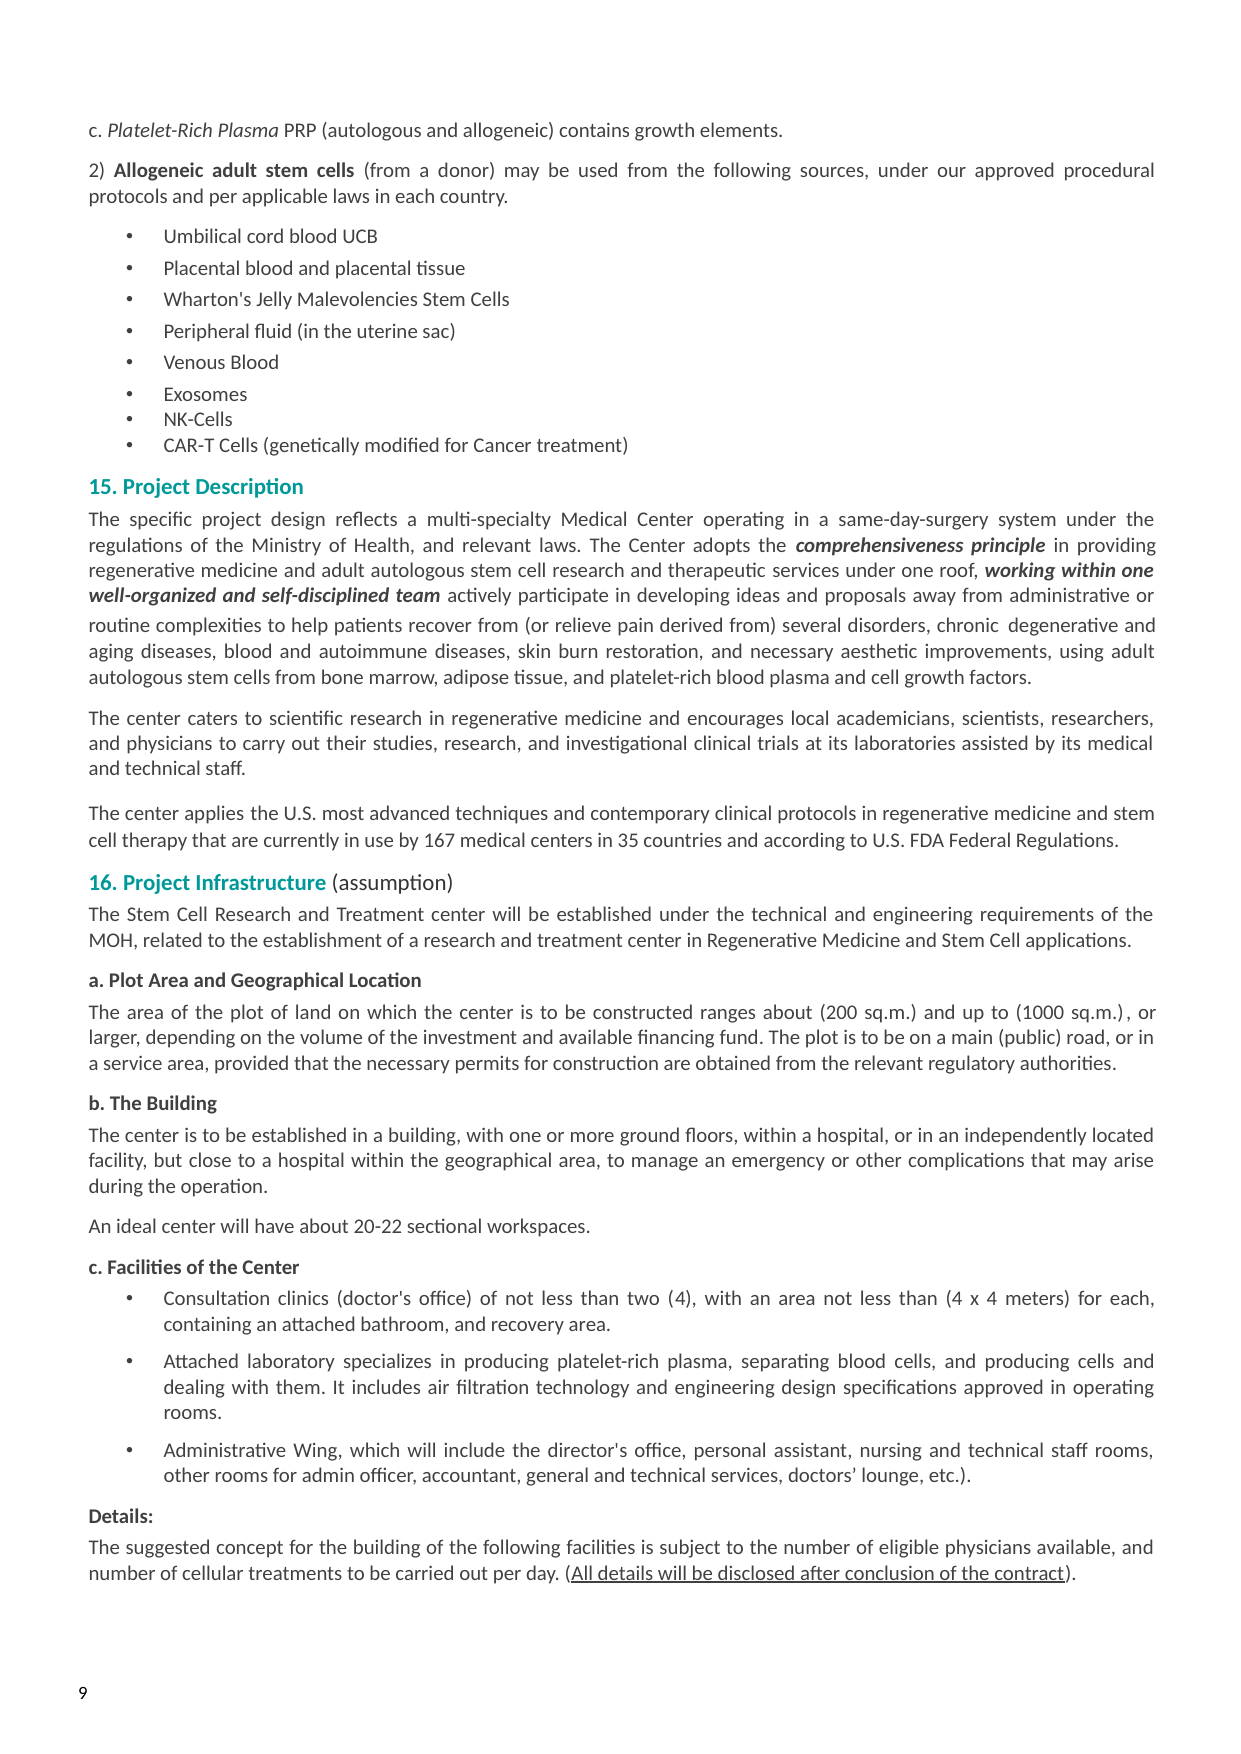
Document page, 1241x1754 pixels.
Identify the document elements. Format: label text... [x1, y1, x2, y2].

table_header American Regenerative Medicine and Stem Cell Therapy Center Comprehensive Preview By: Holland, LLC® Consortium – For Regenerative Medicine Projects for International Partnerships San Diego, CA 92124, U. S. A. “REGENERATIVE MEDICINE AND STEM CELL RESEARCH AND THERAPY CENTER” First, it must be pointed out that this “General Comprehensive Preview” is essentially based in its terms on the requirements of the US FDA, and it is a universal model that reviews the general concept of the Project to establish (Regenerative Medicine and Stem Cell Therapy Centers) currently approved in 167 medical centers in 35 countries worldwide, without relying on specific (administrative or technical) requirements that may be required by any regulatory body interested in the project worldwide, and we have the honor of extensively deliberating and consulting together on the rationale to achieve a common consensus text to realize this Project to meet your needs. 1. The Purpose To establish a highly credible and reliable multi-specialty “Research and Therapeutic Center” in “Regenerative Medicine Research and Applications and Stem Cell Treatment” for the benefit of the investor party, and operating with great responsibility and transparency under its auspices on a one-day-surgery system, under the Good Manufacturing Practice (GMP) form, the directives of the USFDA, and the relevant local authorities to help huge numbers of eligible patients (and noncritical cases) who are constantly being dispatched to receive treatment abroad despite its high cost and the hardship of travel. Giving the patients a new start to enjoy life is what we strive for every day. All our global medical centers use the same internal quality and efficiency regulatory system and receive the same training, scientific and medical qualifications, clinical protocols, medical equipment, technical support, supervision, follow-up, and documentation methods. Teamwork in these centers helps us make the best medical decisions to achieve the best patient outcomes. 2. Our Company “Holland, LLC®” Company (and its consortium 8 companies) was formed and registered in San Diego, CA, USA, under the laws of the State of California, designer and developer of “Regenerative Medicine” projects, with the vision to provide cellular therapy to patients suffering from medical disorders, chronic, degenerative, and genetic diseases worldwide. We are the leaders in designing and developing cutting-edge technologies based on stem cell, and its therapeutic biological properties, supported by leading biologists and biophysicists with a pioneering team in the area of stem cell biology researchers, physicians, and technicians with the experience to deliver the technology to those in need. We do not trade in medical devices, but rather we are a solid educational institution committed to providing science, knowledge, and training to clinicians and public awareness. “Holland, LLC®” Consortium” is keen to establish, develop, and support several state-of-the-art “Stem Cell Research and Therapy Center” specialized multidisciplinary, one-day-surgery facilities in "a Hospital, medical center or a clinic" under the auspices of the investor. Our primary focus is to design and develop novel treatment technologies for human diseases with state-of-the-art, stem cell-based therapies, and participate in setting its ethical rules. Stem Cell-Based Regenerative Medicine provides a new concept for treatments of diseases previously regarded as incurable. The company’s IP, Intellectual Assets, and medical technologies have been developed by our teams working on clinical and applied research and treatment projects at prestigious institutions over the past 18 years to promote and advance science, technology, and Good Practice of Regenerative Medicine applications. 3. Our Team Our Consortium is a coalition of world-class scientists, physicians, researchers, and business individuals. The group integrates state-of-the-art human stem cell technologies with top-level stem cell biotechnology, physics, chemistry, clinical, and therapeutic expertise from academia and industry pioneers in this domain. Our team members have been involved for the last 18 years in the development and writing of stem cell-based scientific studies and clinical protocols for health disorders, chronic, respiratory diseases, burns, spinal cord injuries. Our autologous adult stem cell technologies are well-developed and we have been using them in our worldwide Network (167) Medical Centers to treat many patients for the last 18 years indicates the trust we enjoy among clinicians and patients equally. 4. Project Management The project is managed by the Medical Director doctor appointed by the project owner / investor party. We can also take over the project management task in coordination with the Medical Director, through our international executive team members for the interest of the project owner under agreement between the two contractual parties. 5. Contract Term As a result of the project's reliability, efficiency, and the need for its services, the first contractual term is Five (5) consecutive calendar years, subject to extension by agreement of the two parties or their legal representatives. 6. Our Services (Pre-Opening) Phase I: PROJECT CONSTRUCTION (From Setup to Opening) (#21) We aim to establish an advanced specialized medical center for same-day surgery for treatment with autologous adult stem cells. Our primary responsibilities during the establishment phase and until the center is launched include establishing an integrated and independent specialized medical unit that provides second-generation cell therapy services to qualified patients within the scope of helping in the treatment of more than 23 chronic and incurable diseases. The Price-Quality Ratio of the project design is simply the best as it is non-commercial (we are a not-for-profit organisation); you get a lot of benefits in return. These primary duties can be briefly summarized as follows. Implementation will commence after the signing of the cooperation agreement between the two parties.: Provide US approved advanced cellular therapeutic technologies of the Second Generation regenerative medicine applications: Adipose-derived stem cells, harvesting, and isolation. Bone marrow-derived stem cells Wharton’s Jelly-derived Stem Cells (umbilical cord). Mononuclear layer cord blood components, and characterization. Exosomes as therapeutic cellular products. Autologous PRP burn tissue reconstruction, regenerative and aesthetic medical applications. NK Cells: Innovative immunotherapy therapies using natural killer NK-cells. CAR-T: Chimeric antigen receptor T-cell immunotherapy therapies. Peptides: Therapeutic applications in regenerative medicine. Allogeneic PRP: Platelet-rich plasma from donors. Nanorevive: Nano-regeneration technologies. Characterization, review of GF's & cytokines. Assisting in the application procedures and obtaining the "initial approval" to establish the project from the regulatory body of the Ministry of Health. Assist in complying with MOH requirements through all project establishment stages. Formulate comprehensive assumptions for the project's technical and economic Feasibility Studies. Develop a technical geo-economic assessment study for the recommended center location and the economic viability of the best location. Create floor interior architectural designs for the project (Initial schematic, engineering design development, and final working drawings), and project construction manual. Provide contractors with direct engineering consulting services locally during the construction phases. Offer consultancy for interviews with candidates nominated by the project owner from doctors, technicians, nurses, and local administrators to nominate the most suitable to work in the center. We uniquely provide our exclusive registered clinical surgical protocols for cellular procedures, covering over 23 major chronic hereditary diseases, as well as 15 research protocols and 9 protocols for laboratory cellular procedures. Protocols' validity is to be renewed annually. Provide limited-use licenses for intellectual property rights, Information Assets, exclusive ownership of training programs, exclusive surgical protocols, cell procedure technologies, laboratory medical devices and software, limited recognition for the use of exclusive know-how rights, and medical education curriculum. Supply lab equipment, medical supplies, and consumables, and carry out pilot testing at the project site. Offer comprehensive accredited training for the local team (2 doctors and 1 Lab technician) in regenerative medicine and cell therapy, and granting medical practice certificates and international accreditation in the investor’s country (or abroad). Classroom and hands-on training will be at one of the following locations, provider's option. Cellular therapy center, country of the investor. Training Center, California or Florida, U. S. A. Training Center Brussels, Belgium, Training Center Valencia or Madrid, Spain, Training Center Istanbul, Turkey, Training Center in Cancun, Mexico, Academic Endorsement and Accreditation. Our training certificates are internationally accredited by four prestigious elite universities with prestige and scientific heritage, and distinguished educational and scientific research institutions. Apply risk management program to define risk planning, risk identification, qualitative and quantitative analysis of the risk, risk response, and monitoring the effectiveness of risk management. Provide specialized training for administrative staff in developing skills, managing daily work, and upgrading client service quality (granting certificates). Manage the (first) campaign for stem cell treatment and regenerative medicine public awareness, education, and marketing strategies. Interviewing and medical examination of the number of patients applying for treatment during the establishment period and preparing waiting lists for those qualified to begin treatment from the opening day. When required, provide the project with specialist doctors licensed to work with stem cells to employ them in return for encouraging compensation. Support applications for entry visas to the USA (Mexico and Europe) to enhance the participation of physician candidates in our training programs & medical conferences. To safeguard the rights of our project owners, (its investors, and shareholders), all members at the center are required to sign and adhere to an industry-standard Confidentiality Agreement before their first day of work. All members of the center are required to sign a binding pledge committing to uphold the internal work system during their tenure and for 3 years following their departure. Breaches or misuse will result into heavy monetary fines. Phase II: PROJECT OPERATING SERVICES AND SUPPLY CHAIN PROTECTION (Post-Opening) (#30) To enhance the sustainability of the accredited institutional work and to safeguard the unparalleled service standard, quality, and warranty throughout the contract period, we have designed the below-listed integral package of project operating services, that are considered the most comprehensive and goal-achieving worldwide. The following Project OPERATING Services Package will be automatically launched simultaneously with the opening of the Center to ensure its continuity: Our organization shall appoint a "site ِProject Administrative Manager" for the center to manage its daily activities in cooperation and coordination with the center's medical director. Our organization will cover all costs for the contractual duration. A 24/7 medical and technical advisory services to local physicians to assist in accurate diagnosing and selecting the suitable therapeutic protocol for the targeted patient. This may include office evaluation, physician’s evaluation of X-rays, review of medical records, and telephone consultations. Support from collegial experts around the world. Our global network of over 660 doctors in 167 centers will deliver 24/7 cooperation and instant medical support to the center doctors. Sharing the risks and committing to legal responsibility for the outcomes of applying our surgical protocols in treating patients. Renewal of the annual licenses of the protocols, updating, and adding new ones, at our cost. We maximize revenues, achieve sustainable cash returns on investment, and grow returns while meeting our sales targets. We focus on effective management of invested capital and operating assets and liabilities. We safeguard shareholders' rights and ensure long-term returns. Our policy is to balancing business prospects with financial needs for the Project sustainability and growth investments. Our US medical and technical team will, at our cost, make, four (4) annual visits to the center from the United States for training and to renew procedures. We uniquely provide a free product lifetime manufacturer's WARRANTY for lab devices and equipment lifespan, and a free maintenance service throughout the contract period, including the replacement of factory-defective units with new ones at all times at our cost. We apply risk management and internal governance system support, our international executive team will directly supervise and oversee the center's daily activities 24 hours a day, throughout the year. We locally conduct four (4) medical awareness and educational Marketing Campaign Programs each year, including digital media, live seminars, conferences, workshops, and online meetings for the public, doctors, researchers, and scientists that include patient recruitment and education. Provide, at our cost, marketing and technical data on cellular products, brochures, educational materials, medical literature, posters, pictures, and videos to aid in sales. We grant the Center, at our cost, the right to use our documentation and data center and software to issue MOH monthly digital Work reports, and to document and record medical reports. Ensure a stable supply chain against price fluctuations for the center’s daily needs by providing the necessary medical disposables for the center’s operation. We launch a “Medical Tourism” program to attract new patient tourists, visitors, and those from neighboring countries to the center generating additional income. We provide training for the employees or Sales Associates of the Center to gain a sufficient level of effective sales techniques, and therapy knowledge, features, benefits, use, and its marketable attributes. We will firmly grant the limited right to use our exclusive intangible assets such as trade names and reputation, logos, proprietary technologies, copyrights, websites, and software licenses. We will pro-actively collaborate with health insurance providers and banks to offer preferential payment loan terms for the center's clients, or the treatment cost could be covered by the government. We will grant direct access to our research network database to view reports and studies in the latest regenerative medicine clinical trials. We will follow up on patients' medical condition after therapeutic procedures for Five (5) consecutive years to document treatment safety and efficacy. We will actively contribute to improving local medical competencies through conferences, seminars, specialized training and education courses in regenerative medicine. The center's research activities will be significantly enhanced through twinning opportunities and hosting doctors from partnering institutions for graduate studies in regenerative medicine at elite American universities in the U.S. Provide patient referrals to generate additional income. Offer personal liability insurance for doctors and nurses from companies like Lloyd's International Insurance or others, against a suitable additional cost. Apply and evaluate the center’s key performance indicators (KPI 's) to improve and differentiate it from other competing projects in the region. Assist your research team in conducting and publishing studies, research results, and clinical trials in regenerative medicine in trusted international medical circulars. Help with visa applications to the U.S. (Mexico and Europe) to facilitate the participation of qualified doctors in our medical courses, conferences, scientific seminars, and periodic workshops for the contract period. Support the creation of a strong and sustainable project competitiveness programs in the regional market. Assist in planning and implementing significant project expansions, both horizontal and vertical, starting from the second year, that are to be funded by project net profits generated in year one. The Center offers free Community initiatives that provide essential treatment annually to help patients in need, including those facing financial hardships, individuals with disabilities, and clinical research volunteers, all at no cost. We are committed to providing the following unique features and benefits in our international partnerships to support investments and ensure project success in order to have a strong competitive edge. Highly Reliable Business Partnership. High-quality, certified products and independent solutions. Up to 40% price discounts advantage compared to other current market options. Save costs with full project ownership. Minimize time loss and use fewer resources. High-quality, cost-effective components. On-time delivery of machines and consumables Continuous training & education live & on-line. To ensure Project Sustainability, we stand out from others by providing (51) unique services. 7. Cost of Comprehensive Post-Opening Operating Services The compensation value for all actual costs of the comprehensive technical and consulting Operating Services (paragraph 1 - Phase II) above will be covered by the project's revenues. This is a collaborative approach to invest in supporting project infrastructure, design, planning, development, data upgrading, and management, to create unique and sustainable positive financial results, revenue outcomes and value; providing knowledge and ability throughout the largest package of effective services to maximize owners' (and shareholders') returns, establishing a competitive sustainable, resilient, and thriving project ideal business model. 8. Intellectual Property (IP) and Intellectual Assets (IA) Our Corporation is cautious not to disclose our intellectual assets in the area of cell culture procedures, research and technologies of cell types, and combinations of cell types used. We view our intellectual assets (trade secrets) as equally important as our IP. Our strategy includes the procurement of domestic and US and foreign patents in key markets for novel technologies relating to our core technology as well as such collateral technologies that are intended for product development and commercialization. While we disclose compositions and processes in our patents, not all processes are disclosed and remain as intellectual assets (trade secrets) within the corporation. This exclusive property also includes the intangible assets represented by the intangible moral rights associated with the use and attribution of our trade names, logos, goodwill, patents, copyrights, and our websites and social media platforms as well as acquisition rights of software licenses we use. 9. Project Business Model Strategy We provide intensive, hands-on stem cell training to qualified physicians and high-level medical professionals worldwide. Our curriculum includes everything from regenerative medicine fundamentals to the latest peer-reviewed medical protocols to equip physicians with deep knowledge and the latest in regenerative medicine techniques. Through our stem cell training programs, we enable physicians to provide life-changing medical solutions for patients. We share the latest therapeutic methods, medical know-how, and technological facilities with medical professionals through our courses, seminars, conferences, and workshops on regenerative medicine science, stem cell therapy, and cellular treatment procedures. We establish an accredited licensed treatment center multispecialty, equipped with an (in-house) laboratory specialized in doing cellular therapy lab procedures and licensing the med and technical team. We intentionally avoid and correct inaccurate misconceptions regarding stem cell-based treatment applications whenever necessary. Our promotional rhetoric is evidence-based and does not go beyond credible safety and efficacy data and relevant regulatory approvals. 10. Our Stem Cell Treatment Technologies Our medical and scientific research team has well-developed autologous adult stem cell technologies which are currently applied in our (167) medical centers globally to treat many diseases. In consent with the MOH regulations, the training covers the following three advanced innovative clinical technologies in regenerative medicine and investigational stem cell research and treatment: Autologous adult adipose-derived SC Treatment Autologous Bone-Marrow-derived SC Treatment Autologous adult Platelet-Rich-Plasma isolation and processing 11. Our Clinical Protocols Our team has developed advanced and efficient clinical peer-reviewed protocols for the treatment of several types of chronic diseases using immunotherapy as a leading advancement in medical science, with rigorously evaluating the quality, safety, and effectiveness of each new cellular intervention. They are extensively validated to ensure specificity, enabling faster progress in target validation, pathway discovery, disease research, consistent, reliable results, and more. These clear, comprehensive, and up-to-date protocols from our experts and collaborators will help doing clinical procedures with consistent, accurate results. We do not claim, intentionally or implied, that any applications (or potential applications) or therapies using autologous adult stem cells can work for any disease condition listed below or not listed, rather we endorse our solid scientific protocols backed by evidence-based positive results, and this is what we announce to the patients and urge them to do their research (consulting with family members and their doctors) based on the options we give them so that they can make their best voluntary informed decision. All of our approved cellular treatment protocols, in addition to our clinical 23 protocols in (procedures for aspiration of adipose tissue) in the clinic, and cell processing 5 protocols (harvesting of SVF cells from adipose tissue) in the laboratory, are to be disclosed after concluding the contract. Our unique stem cell transplant (23) clinical protocols are our registered scientific product of Intellectual Asset IA proprietary accredited for medical procedures and stem cell treatment technologies. These protocols provide a novel platform from advanced therapies to clinical preliminary diagnostics to bring successful solutions to patients and are considered a ground breakthrough to develop more future protocols shifting the traditional clinical therapeutic paradigm. a. Health Services and Clinical Therapeutic Protocol Applications The medical center health services apply our clinical protocols for therapeutic procedures to help in treating the following disorders: Autism Spectrum Disorders, Parkinson's, Diabetes T1, T2; Critical Limb Ischemia; Diabetic foot, Duchenne Muscular Dystrophy DMD, Alopecia, Congestive Heart Failure, Status Post Stroke, Multiple Sclerosis MS, Rheumatoid Arthritis, Osteoarthritis, Orthopedic conditions (intra-articular injections), Multiple Spinal Cord Injuries, Spinal Muscular Atrophy, Chronic Obstructive Pulmonary Disease COPD, Pulmonary Fibrosis, Angiotrophic Lateral Sclerosis ALS, Macular Degeneration, Renal Failure, Systemic Lupus Erythematosus, Erectile Dysfunction ED, Incontinence, Facial Cell Assisted Fat Transfer (Aesthetic), General Anti-Aging, Neurological (several), Autoimmune (several). In addition to reconstructive, cosmetic and reformation treatment applications for face, body and extremities, skin burns, scars, and hair transplantation. These protocols are done in the physician’s office (in minor surgery outpatient room under conscious local anesthesia), using autologous adult stem cells at the point-of-care, within the same procedure on the same day, with minimal manipulation and minimum risk, without violation of current FDA instructions or the applicable MOH regulations. In addition to our laboratory protocols for processing the biological product and isolating stem cells. Our 10 research, 5 clinical procedures, and 23 therapeutic protocols have been refined at the University of California, San Diego UCSD School of Medicine where many of our staff currently work or have worked in the past. We work around the clock and tirelessly, as we make more progress we shall add more stem cell treatment options for more diseases to maintain our pioneering status of the most advanced and comprehensive stem cell therapy program using cutting-edge technology of cellular treatment. 12. Cellular Treatment and Cellular Products We have pioneered an advanced and comprehensive stem cell therapy program and offer treatment at large using cutting-edge technologies of stem cell therapy. The intended therapeutic use of stem cells is homologous and within the cells' native physiological context. for example, the transplantation of hematopoietic stem cells to regenerate the blood, or the use of adipose-derived stem cells to support osteoarthritis. In cellular treatments, autologous adult stem cells (from adipose tissue or bone marrow aspirate) are used, in line with the Federal Instructions of the US FDA and the Regulations of the Ministry of Health. 13. Stem Cell Treatment Standard Operating Procedure SOP Autologous adult stem cell procedures are delivered in a hospital, or a medical center. After informing the patient of the medical data about his condition, and signing the Informed Consent Form ICF (by the patient, or one of his parents or his legal guardian), stem cells are removed under local anesthesia from a patient’s bone marrow, or adipose tissue, then stem cells will be processed using U.S. FDA processes and in line with MOH regulations, in the stem cell lab for cell deproteinization, homogenization, centrifugation, purification, desalting elution, neutralization, incubation, stabilization, characterizing, quality check, and quantification as per the intended cellular therapeutic application, then transplanted to the patient using various methods depending on the type and severity of the disease and the patient condition, such as intravenous administering, via a catheter using angiography, or direct injection into the target area by way of surgery, or retrobulbar injection for the best therapeutic benefit. As per the nature of the illness, Bone Marrow derived Hematopoietic Stem Cells and Autologous Adult Mesenchymal Stem Cells are harvested from Bone-Marrow-derived Stem Cells (or autologous adult stem cells derived from adipose tissue). It is extracted from the marrow aspirate of the iliac crest (the medullary space) at the top of the hip bone, by a thick (Trocar, or Trochar, puncture needle) that reaches the iliac crest, and bone marrow aspirate is sucked out of it under local anesthesia (conscious) in complete safety. Stromal Vascular Fraction (SVF) is harvested from adipose tissue (from the lower abdomen or the inner side of the thigh) by a minimally invasive procedure, completely safely under local anesthesia in a completely sterile, closed, and controlled procedure. Isolation of the SVF cells from fat tissue is a rather simple process. The complete process, including pre-conscious local anesthesia procedure, isolation, and the injection of Stromal Vascular Fraction SVF cells only takes about four (4) hours and is performed in a clinic. The procedure is usually well tolerated and has been clinically confirmed as safe and effective within scientifically and ethically accepted high ranges. a. Outpatient Preparation Doctors spend 20-30 minutes with patients doing a brief history and physical examination and answering questions. The goal is to confirm the treatment plan and do a simple check of the heart and lungs. Patients are then taken to the treatment room where the surgical assistant (Registered Nurse RN, Certified Surgical Technologist CST, or Physician Assistant) and the treating physician greet them, confirm allergies, treatment plan, site for harvesting, and eventual deployment. Once this is confirmed, the patient is prepared for mini liposuction. Patients will be handed pre-operative written instructions and medication instructions. It will be explained that although this is a minor procedure involving a small puncture, it could be expected to be “mild sore” for a couple of days. b. The Clinical Procedure After injecting the local anesthetic, fat tissue is obtained via liposuction. Next, the patient is taken to a comfortable room to rest. The data report is saved and placed on the patient’s chart. The physician fills out an operative report after the procedure and cell counting. c. Deployment Protocols The biological product is treated in the laboratory with minimal degrees of external manipulation and processing to separate the cells of the Stromal Vascular Fraction SVF from the adipose tissue collected from the patient, purify them, rinse and filter them, determine cell viability, safety, and number to prepare them for deployment in the disease site in the patient’s body. The laboratory closed procedure takes about three hours. When the Stromal Vascular Fraction material is ready, deployment is performed by the licensed specialized physician according to prescribed research protocols by the treatment team depending on the condition being treated. In some complex illness cases (such as spinal cord injuries, heart, lung, urinary tract, or other ailments), the licensed specialist physicians in the center may, following a signed written agreement, pursue the assistance of a consultant, or specialist physician in such complex cases, to administer the stem cell injection procedure at the designated site in the patient’s body. This is following the medical specialty and expertise of the external physician colleague (an outsourcing contractor) assisted by the medical and nursing backing team at the center. d. Patient Discharge The patient is then given discharge instructions, with a package of recommendations, instructions, and contact information, and sent home. Post-procedure follow-up. Subjective and objective outcomes are followed up at baseline, quarterly for 60 months, and then annually to document each case. In more detail, the center follows up on potential adverse events with the patient when they occur and records them according to the following varying periods: at the time of the procedure, one day after the therapeutic procedure, after one week, after one month, every three months up to 60 months (5 years), then every year. It is unlikely to expect any negative effects after one year, although the center will continue to monitor and document the condition of its patients throughout their lives (as long as possible). 14. Types of Stem Cells We Use Autologous Adult Stem Cells are collected from Bone marrow or Adipose-derived stem cells in an autologous transplant, the patient donates stem cells to himself/ herself. This procedure is carried out under the US FDA instructions, and the relevant local regulations. Adult (somatic) stem cells, which include mesenchymal stem cells (MSCs) are further divided into non-culture forms, also known as Stromal Vascular Fraction (SVF). Currently, two common types of MSCs are easy to use, in the bone marrow (bone marrow), and in adipose tissue - which is a more abundant and widely available source of cells in the body, compared to bone marrow. Adipose tissue can be harvested in large quantities from several areas of the body, with minimal risk of morbidity. On average, Bone marrow produces 500,000 stem cells per one cubic centimeter, and the availability of these bone marrow-derived stem cells declines after age 55 in all patients, while an average between 30 million and 99 million of stem cells can be isolated per cubic centimeter from human adipose (fat) tissue. Adipose-derived stromal cells (ADSCs) meet the following three minimal criteria: (i) plastic adherence; (ii) expression of CD34+/CD45−/CD31−/CD13+/CD73+/CD90+ markers; and (iii) tri-lineage differentiation potential. Briefly: 1). Autologous Adult Stem Cells (donor and recipient are the same person): a. Adult stem cells of the vascular tissue complex (SVF) from mesenchymal cells derived from adipose tissue- Adipose-derived Mesenchymal Stromal Vascular Fraction (SVF) Stem Cells. b. Adult mesenchymal stem cells and bone marrow-derived adult hematopoietic stem cells (BMSCs)- Bone marrow-derived Mesenchymal and Hematopoietic Stem Cells HSC's. c. Platelet-Rich Plasma PRP (autologous and allogeneic) contains growth elements. 2) Allogeneic adult stem cells (from a donor) may be used from the following sources, under our approved procedural protocols and per applicable laws in each country. Umbilical cord blood UCB Placental blood and placental tissue Wharton's Jelly Malevolencies Stem Cells Peripheral fluid (in the uterine sac) Venous Blood Exosomes NK-Cells CAR-T Cells (genetically modified for Cancer treatment) 15. Project Description The specific project design reflects a multi-specialty Medical Center operating in a same-day-surgery system under the regulations of the Ministry of Health, and relevant laws. The Center adopts the comprehensiveness principle in providing regenerative medicine and adult autologous stem cell research and therapeutic services under one roof, working within one well-organized and self-disciplined team actively participate in developing ideas and proposals away from administrative or routine complexities to help patients recover from (or relieve pain derived from) several disorders, chronic degenerative and aging diseases, blood and autoimmune diseases, skin burn restoration, and necessary aesthetic improvements, using adult autologous stem cells from bone marrow, adipose tissue, and platelet-rich blood plasma and cell growth factors. The center caters to scientific research in regenerative medicine and encourages local academicians, scientists, researchers, and physicians to carry out their studies, research, and investigational clinical trials at its laboratories assisted by its medical and technical staff. The center applies the U.S. most advanced techniques and contemporary clinical protocols in regenerative medicine and stem cell therapy that are currently in use by 167 medical centers in 35 countries and according to U.S. FDA Federal Regulations. 16. Project Infrastructure (assumption) The Stem Cell Research and Treatment center will be established under the technical and engineering requirements of the MOH, related to the establishment of a research and treatment center in Regenerative Medicine and Stem Cell applications. a. Plot Area and Geographical Location The area of the plot of land on which the center is to be constructed ranges about (200 sq.m.) and up to (1000 sq.m.), or larger, depending on the volume of the investment and available financing fund. The plot is to be on a main (public) road, or in a service area, provided that the necessary permits for construction are obtained from the relevant regulatory authorities. b. The Building The center is to be established in a building, with one or more ground floors, within a hospital, or in an independently located facility, but close to a hospital within the geographical area, to manage an emergency or other complications that may arise during the operation. An ideal center will have about 20-22 sectional workspaces. c. Facilities of the Center Consultation clinics (doctor's office) of not less than two (4), with an area not less than (4 x 4 meters) for each, containing an attached bathroom, and recovery area. Attached laboratory specializes in producing platelet-rich plasma, separating blood cells, and producing cells and dealing with them. It includes air filtration technology and engineering design specifications approved in operating rooms. Administrative Wing, which will include the director's office, personal assistant, nursing and technical staff rooms, other rooms for admin officer, accountant, general and technical services, doctors’ lounge, etc.). Details: The suggested concept for the building of the following facilities is subject to the number of eligible physicians available, and number of cellular treatments to be carried out per day. (All details will be disclosed after conclusion of the contract). We can think together to build the best practical vision for the center to satisfy the Societal needs of the patient at the highest possible level of quality, well-being, and luxury. There is a crucial positive impact to reducing the construction cost and time when building the center in a working hospital (investment capital will be far much less). Due to the availability of the most requirements for the project’s infrastructure in the hospital location. Our technical team (doctors, engineers, and technicians) will attend and supervise the construction phases until the opening and inauguration of the center. 17. Preparation and Completion Time The period of establishment, preparation, and operation of the center depends largely on flexibility in obtaining regulatory approvals from the relevant government agencies, as well as the planned size of the center and the type and number of cellular treatment services provided. It can be noted with confidence, from our experiences gained from the establishment of the current medical centers, that the time required to establish the center from the date of receiving the contractual payment from the beneficiary (and handing over the qualified vacant location designated for the project, with all regulatory permits, cooling, electricity and fire-fighting systems in place), until the opening day is about (4) four months. The opening ceremony will take place in the next (the fifth) month. 18. Project Construction Phases SERVICE 1 - PROJECT PREPARATION Preparation and establishment “Cell Therapy Center” This service includes, but is not limited to, the following: Contribution to satisfy local regulatory requirements, Project technical and economic feasibility studies, Market research, Patient safety and public awareness programs, Project concept general design, Project interior design, License rights to use our U.S. registered therapeutic protocols and cellular technologies transfer, Supply, installation, and commissioning of Lab and doctor equipment, International tailored training and accreditation certification for all operating staff, Site construction direct supervision and follow-up, Project preliminary and final inspection work, Others. SERVICE 2 – LABORATORY PROJECT PREPARATION. Preparation and establishment of an annexed laboratory for Regenerative Medicine and Cellular Therapy Applications. This service includes, but is not limited to, the following: Submitting a feasibility study for the annexed Specialized Laboratory requirements (not a standalone general service laboratory type), training technicians, and issuing an approved international practice certificate for them. We design the complete annexed laboratory: Workstations, laboratory medical furniture, and analytical systems as well as carry out the supply chain and supply chain for the complete annexed laboratory facilities respectively. When building a new laboratory space, our design team typically includes an architect, contractor, installer, electrician, mechanic, plumber, manager, and involvement of the laboratory manager. Note: The Beneficiary Party (Owners and Management of the Medical Center) shall assist to provide appropriate personal safety and accommodation requirements (housing and accommodation) in its country for the first party team during the construction period. The dynamic nature of biomedical research and the cost of laboratory construction have led to the predominant use of a modular (typical) design that allows the in-house laboratory to be reconfigured and expanded as needed while keeping construction costs to a minimum. Pre-project work: Initial general assessment and requirements assessment for set-up, installation, and commissioning of a comprehensive high-handling in-house laboratory specializing in regenerative medicine applications, cell therapy, and tissue handling, preparation of initial report, cost, and delivery time. SERVICE 3 – TRAINING AND CERTIFICATION Training program and accredited Certification license to practice research and therapeutics in regenerative medicine and stem cell applications. For details, please refer to Clause (Training Programs) of this document. SERVICE 4 - MEDICAL EQUIPMENT, TOOLS, SUPPLIES AND CONSUMABLES. Our products are Peer-reviewed and compliant with the US FDA Good Manufacturing Practice (GMP) system that ensures all items are produced and controlled according to approved Quality Standards. Appendix (A) to this document - Supply of medical equipment, tools, and supplies for the Project. Note: The beneficiary party (Cell Therapy Center) is obligated to purchase and supply medical services and materials (devices, tools, medical supplies), and consumables (kits at preferential prices), necessary to carry out the work of the center, exclusively from Holland Limited for the duration of the legal working period of the establishment. SERVICE 5 – TECHNOLOGY TRANSFER (IP) AND (IA) INTANGIBLE RIGHTS Clause (12) - Intellectual Property and Intellectual Assets. The following order outlines the various phases of project establishment and development. Phase 1: Project Construction and Validation Applying for a Preliminary Regulatory Permit to start the work. General planning of project structure and infrastructure. Preparing feasibility studies & estimated cost schedule. Project management and supervision during execution phases. Site selection and remodeling. Facility Design. Facility general setup. Phase 2: Laboratory Set-Up, Installation, and Pilot Test General lab setup. Interview candidates and team building. Equipment and Supplies Ordering and Manufacturing. Environmental check Equipment and installation. Quality control Equipment and installation. Cell processing Equipment and installation. Phase 3: Technology Transfer and Development Autologous adult adipose-derived stem cells treatment protocols and clinical applications. Autologous adult bone marrow-derived stem cells treatment protocols and clinical applications. PRP Isolation and transfer protocols and clinical applications. Environmental Contamination Test. Site Inspection and adding improvements. Final Testing and Optimization. Final Certification of Safety Operation. Phase 4: Training and Certification Doing training as per the prescribed curriculum. Review facility management. Autologous Adult Stem Cells Isolation/ Deployment. Standard Operating Procedures for Quality Control. Coordinating with the regulatory authority in the relevant Ministry to approve the project after meeting the requirements of the second on-site inspection. Center launching ceremony. 19. Project Operating Structure a. Manpower The first year, the project shall consist of the following medical, technical, administrative, and service staff. The suggested number of employees depends on the size of the center, the allocated funds, and the number and types of cellular treatments offered to patients. b. Laboratory Staff (in-house Lab to the Center) A well-trained and well-organized laboratory staff is the key to any successful operation, and it needs to be aware of the repercussions that its actions may have on the biological safety of the products that it manufactures. The person in charge of handling the biological products must be fully acquainted with the theoretical and practical foundations of working with biological materials under a controlled closed sterility environment for cells to be used in clinical procedures within high manufacturing standards. The staff should be well-versed in current regulations on health quality, hygiene, biosafety, and the disposal of waste, as well as practical experience in microbiology. 20. Training Programs Our comprehensive, academically accredited training programs provide physicians (and their assisting teams) interested in learning the applications of cellular therapies, the training methodology and its contemporary methods in scientific research, clinical procedures, the use of tools, protocols, and medical standards, highlighting patient rights and professional ethics to serve the patient. This licensing certification training program offers a cohesive curriculum designed to provide precise instruction in the basic concepts of cellular behavior, laboratory processes, and their practical application at the clinic or physician level. The program provides physicians with detailed instructions and hands-on practice for collecting all tissue samples, using laboratory equipment, processing, isolation protocols, and dosification when utilizing cellular products, and deploying treatment to the patient. Having this information at hand is vital to succeed in managing effective cellular products, allowing concerned persons to know every step of the cellular process and control its quality. a. Training Location At either one of the following locations (and others), subject to training team availability at place and time. Central Training Facility, California or Florida, U. S. A. Training Center Brussels, Belgium Training Center Valencia or Madrid, Spain Training Center Istanbul, Turkey Country of the investor/ owner b. Training and Certification The cellular therapy training and certification program covers harvesting, processing, and clinical application protocols of Adipose-Derived Stem Cells and Bone Marrow-Derived Stem Cells, as well as PRP isolation and applications, besides other important subjects. Our instructors and lecturers make up a team of (28) professionals of highly qualified scientists, researchers, surgeons, technicians, and nurses with multiple specialties in medicine, biotechnology, and biomolecular sciences. The team members have been academically educated at the most prestigious medical schools in the United States (and abroad) and have been working on clinical trials and clinical applications in "Regenerative Medicine and Stem Cell Therapy" for the past 18 years. c. International Certification Joint Accreditation and Endorsement Our training certification is internationally accredited and endorsed, among other educational institutions, by 4 prestigious universities and their elite scientific education and Research Institutions: d. Custom-Made Comprehensive Training Course (We reserve the right to make modifications). “The Curriculum of this comprehensive training has been specifically designed to meet the requirements of research and therapeutic knowledge in Regenerative Medicine, Stem Cell Research, and its Clinical Applications.” The training curriculum is part of medical research closely related to tissue engineering, biomedicine, molecular medicine, stem cells, organ and tissue transplantation, and immunotherapy to acquire the necessary theoretical and practical knowledge in this field. It includes the basics of regenerative medicine, technology and techniques for studying genetics and molecular medicine, and the development of various skills and techniques in molecular, cellular and clinical applications to achieve regenerative therapy. The total number of training hours (120 academic hours in 37 modules) of study, as follows (for clinicians and technicians): The Training Course curriculum includes over (35) modules, a full-time classroom, and hands-on for (40) academic hours for a whole calendar week. Another two (2) modules of Online training at a rate of (2x40=80) academic hours, for (8) weeks on 2 academic hours per day. e. Training Sessions Curriculum (We reserve the right to make modifications). Stem Cell Biology and Stromal Vascular Fraction SVF; Regenerative Medicine Applications and Stem Cell Treatment Technologies; Stem Cell Treatment Regulatory Permits and Restrictions - Unified Standard Measures; Clinical Trial and Research Database handbook; Exclusive Proprietary Registered Stem Cell Treatment "Protocols”; Hands-On Training: Operative Pre-Post Instructions; Practical experience in SVF, bone marrow, and fat tissue collection; Puncture, extraction, and filtering techniques; Harvesting and Freezing stem cells (perform counts and flow), cellular counting methodology, formulae, and equations; Laboratory Training: Laboratory Protocols, cellular treatment laboratory equipment, calibration, usage, and maintenance; Quality Control: Flow Cytometry, endotoxin, sterility, mycoplasma, gowning to enter clean room, clean room Maintenance, and Environmental monitoring; Work Integrity - Patients' Lawful Rights and Dignity; "U. S. Institutional Review Board IRB"-approved Patient Voluntary “Informed Consent Forms ICF”; Turn-key business model of the stem cell treatment center/ clinic, including management of patient communication, forms, awareness, team building, Good Clinical Practice (GCP) management, finance, and practice ethics (Guidance for Industry); Front Desk and Reception Staff on-site training program incl. "Management Skills Development", “Customer Service Psychology”, “Telephone Call Techniques”, and “Art of Handling Angry Customers”; Medical Business Admin, including IT and Report Documentation; Explanation of U. S. A. (or other destination) visit-visa "Invitation Letter” Support Program (to the relevant Embassy) to attend the training; Project Set Up and Roll out and Frequently Asked Questions (FAQ). f. Number of Trainees To achieve the best results from the theoretical and practical training of the participant physicians, the number of trainees is determined by (4) physicians, though. There is special theoretical and practical training for laboratory technicians. The required number of participant physicians may be increased against additional actual cost. If the training is held outside the project country, the project owner shall bear the cost of flight (economy class) and hotel accommodation, issuing a travel visa and the other expenses for its participants. g. Medical Specialties to Join the Training We expect participants to be highly proficient and skillful (from any of the following medical and biological specialties). 1) Physicians Plastic Surgeon, Cosmetic Surgeon, Hematologist, GP, Oncologist, Orthopedist, Dermatologist, Urologist, Neurologist, Vascular Surgeon, Cardiologist, Internist, Gastroenterologist, Pain Management, Gynecologist, Sports Medicine, or others. 2) Laboratory Technicians Biology, Biotechnology, Biochemistry, Medicine, Paramedical Technician, Medical Technology in blood management, or others. 3) Nurses Registered Nurse RN, Certified Surgical Technologist CST, or Physician Assistant. h. Training Program Accessibility The training is open to any graduate-level medical professionals with the following: "Bachelor's degree", or higher, in one or more disciplines of Medicine, Biomedical Sciences, or Biology. Minimum of five (5) years of practice in the medical specialty after graduation. Or as stipulated by the relevant Ministry. Good command of the English language, medical acronyms, terminologies, abbreviations, and PC. i. Stem Cell Biology Study Participant Physicians joining our Training and Certification Program will take advantage of a full review of stem cell biology, characterization and regenerative properties of cells and cell products, cytokines, and growth factors and how they can be applied in the clinical procedures, as detailed here below: 1) Basics of Cellular Biology Review Discussion of Isolation techniques of different types of stem cell sources. Manufactory processes for Adult Stem Cells products, such as production validation and safety, cryopreservation, and quality control, the regulatory landscape, medical center management, and promoting public awareness, and patient care. Understand and apply cell count, cell viability, flow cytometry, endotoxin, mycoplasma, and sterility. Perform cGMP functions including clean room maintenance, gowning, and environmental monitoring. 2) Overview of Cellular Products Adipose-derived stem cells, harvesting, and isolation. Bone marrow-derived stem cells Wharton’s Jelly-derived Stem Cells (umbilical cord). Mononuclear layer cord blood components, characterization. Exosomes as therapeutic cellular products. Characterization, review of Growth Factors' and cytokines. PRP regenerative and aesthetic medical applications. 3) Production, Manufacturing, Quality Control Donor eligibility and screening. Sample collection and management. Laboratory processing and standards. Quality Control testing and validation. 4) Stem Cell Biology and Basic Immunology Historical perspectives. Stem Cells definitions, features, and characteristics. Types of stem cells, characterization and activity MSC, Hematopoietic cell HCs, human Endothelial Progenitor Cells EPCs. Immunologic cells, characterization, and activity. 5) Clinical Protocol Review Clinical framework for therapeutic applications. Protocol details and supporting scientific literature. Product Storage and Preparation. Patient Selection. Patient awareness, outcomes, and expectations. The Informed Consent Form ICF, and Patient's rights & privileges. 6) Cellular Center Regulatory Overview Status of regulation for autologous (and allogeneic) therapies. US FDA Stands and Moratorium Regulations. HCT/P (Human cells, tissues, and cellular and tissue-based product) Regulation Overview. Structural vs Cellular Tissue. Minimal Manipulation Considerations. Homologous use of concepts and discussion. 7) Educational Marketing & Center Management Strategies Business basics for starting a RM center. The importance of copywriting in content marketing. Basic strategies for patient acquisition and care. Basic design and awareness video production tips. How to build your marketing team for growth. Branding awareness, trust, and likeness. Social media educational marketing: YouTube, Facebook, Instagram, and others. Influencer Marketing strategies. Sales technique and overcoming objections. Art of Customer Service, Telephone Answering Technique, Handling Angry Customers, Customer Service Psychology, and other subjects. 8) Hands-On Experience Training Demonstration of patient preparation and injection in 2 to 3 live cases of multiple clinical applications. The hands-on experience training (for physicians and lab technicians) covers the following topics: For Physicians: Operative Pre-Post Instructions. Practical experience in fat tissue collection. Puncture, extraction, and filtering techniques. Lipo-aspirate Extraction (Mini Liposuction Procedure). Bone Marrow Extraction and Administration. Dosing of required cellular therapeutic procedures. Exosomes Vesicles Therapy. For Medical Lab Technicians: Adipose-Derived Stem Cells lab isolation. Platelet Rich Plasma lab isolation. Practical experience in SVF insulation, washing, digestion, and centrifugation stages. Photo-activation techniques and cellular counting. Defrosting and freezing techniques for cellular products. Handling liquid nitrogen freezers. Equipment operation, maintenance, and practical experience under supervision. Reintroduction of the culture of Mesenchymal Cells. 21. QC and Standard Operating Procedures (SOPs) Having firm control of the processes, inputs, infrastructure, and intermediate products assures that the final products or services made comply with the minimum quality requirements established both nationally and internationally, and allows physicians to avoid and detect in a timely and efficient manner any errors present in the products. Quality control strategy is used to ensure care and continuous improvement in the quality offered by the products. The generation of a program of periodic general monitoring of the storage laboratory and processing of biological samples is necessary, as are records of cleanliness, maintenance, document reviews, and regular updating. Standard Operating Procedures (SOPs) are written documents containing step-by-step instructions on how to complete a work task or handle a particular situation when it arises in the workplace. SOPs are used to ensure consistent and reproducible results with clear instructions and are critical to maintaining consistent performance. The laboratory should write SOPs in a standard format for all laboratory activities, to ensure consistency, quality, and reliability, as well as the quality of the data generated. 22. R & D of Cellular Treatment Applications We aim to accelerate the process of transforming promising stem cell research and clinical trials into treatments and making them available to clinicians and patients. Scientists and researchers are strongly encouraged to explore new protocols in stem cells and regenerative medicine, developing cellular derivatives and converting them into therapeutic applied projects to help patients. Our network of scientists and researchers work closely with patients, educators, physicians, regulators, and policymakers to foster engagement and develop materials that promote stem cell technology, such as producing autologous blood vessels, heart valves, pancreas, musculoskeletal tissue, cartilage, skin, and more. All research data is collected, and results will be published in peer-reviewed publications and ultimately be used to advance the advancement of cell-based regenerative medicine. 23. Project Medical Equipment, Tools and Appliances We deliver the following best-in-class and peer-reviewed materials for laboratories to the "second party" center under the terms and conditions of the agreement. All of these materials comply with the Good Manufacturing Practice GMP system requirement of the U.S. FDA, and meeting the regulations of the Ministry of Health. a. THE COMPLETE LIST OF MEDICAL EQUIPMENT, TOOLS AND APPLIANCES required to operate the Center. (to be advised after concluding the contract). NOTE – INFRASTRUCTURE EQUIPMENT To ensure the harmonious flow of coordinated work among the team members of the Center, the center will require other medical & non-medical tools and a software license for medical IT. There are also common daily consumables generally used in medical centers that are not included in our package due to their common denominators, which are complementary to the establishment and operation of a model center and the in-house medical laboratory (annex), project owner shall provide these at its expense. 24. Project Economic Feasibility Study A 10-year comprehensive hypothetical feasibility study has been prepared in “Appendix B”, attached to this document, and is considered an integral part thereof. 25. Estimated Costs Table For the total project estimated cost breakdown, please refer to “Appendix B”, attached to this document and is considered an integral part thereof. A) The cost of preparing and licensing the “project” from the Provider (upon request). The project includes the following elements (Our Technical Services): Training, education, and international practice certification, Intellectual property rights, intellectual assets, and software, Cellular therapeutic protocols (total 23) and training, 10 research protocols, and 5 cell processing protocols, Cellular therapy techniques (three cellular techniques), Supply of medical devices, equipment and consumables, Research, development, follow-up, supervision, awareness, and introduction. b) The estimated total capital to finance the cellular therapeutic project (outside a hospital) does not exceed approx. 500,000 US dollars (this is an estimation includes licensing cost and infrastructure cost, CapEx and OpEx). This can be increased according to the investor's vision, desire, the project design, and type of medical services- therapeutic/ research/ cell cryopreservation), and consists of the following units: Fixed project licensing contract value - in (a) above, (one-time), Project infrastructure - medical and non-medical fixed assets (one-time), Operating expenses - for the first month, The first marketing, promotion, awareness, and introduction campaign - during the construction period and before opening, Daily Kit-consumables package according to the targeted sales plan - for the first month. These amounts are allocated only once, after which the project's monthly expenses are financed from the cash generated from the proceeds of its daily sales. 26. Financial Projections For the project financial projections breakdown will be disclosed upon written request. Financial forecasts and full feasibility study are based on due caution with the utmost degree of conservatism and reality for financial variables. 27. Cellular Therapy and International Legislations 1) US FDA Regulations The clinical therapeutic applications of autologous adipose-derived adult stem cells isolated during the same surgical session with minimal laboratory manipulation is a purely “medical practice,” in which the physician and patient are free to consider the chosen course of treatment. It is thus entirely subject to the (FDA Exemption) outlined in federal regulations issued by the US Food and Drug Administration (FDA) under CFR Code No. CFR21 1271.15b. Section CFR 21 1271.15(b) provides: “You are not required to comply with the requirements of this Part if you are an establishment that removes “Human Cells, Tissues, and Cellular and Tissue-Based Products (HCT/Ps)" from an individual (autologous use) and implants such HCT/Ps into the same individual during the same surgical procedure, and the HCT/Ps remain in their original form”. 2) European Parliament EC Directives “The European restrictions on somatic cell therapy do not apply in the case of ‘minimal manipulation of cells’ under [EC Directive 2004/23/EC of the European Parliament and of the Council of 31 March 2004].” "Section (8): Tissues and cells used as an autologous graft (tissues removed and transplanted back to the same individual), within the same surgical procedure and without being subjected to any banking process, are also excluded from this directive. The quality and safety considerations associated with this process are completely different." Our commitment to these regulations and directives is reflected in the provision of a same-day cell therapy procedure performed entirely in the doctor's room using the patient's adult stem cells, which are treated with minimal manipulation in the laboratory and then immediately returned to the same patient without any change in their composition. 28. Nobel Prize Awarded Stem cell therapy is not new in the United States, and abroad. It has been used for more than 50 years. Since the 1970s, bone marrow stem cells have been used to restore blood cells and the immune system in cases of cancerous blood diseases. It is also worth noting that regenerative medicine science research has won the prestigious “Nobel Prize” in Medicine for two times (in 2007 and 2012). Regenerative medicine is a relatively new and effective medical technology, which differs in its mechanism from the well-known conventional (surgical or pharmaceutical) treatment system. There are not accurate numbers or sufficient data available from fully registered clinical trials to date to meet the percentage of efficacy to include the entire target population in the United States, as required by the FDA. (WHO). It is a major challenge to complete a research study as patient follow-up takes 2-5 years. Less than 7% (368) of clinical trials have been completed, while the results of 93% (4765) have not yet been published. This is because patients either change their addresses, phone numbers, or lose interest in further cooperation. There are no centers running double-blind placebo-controlled single-center studies, because it would take billions of US Dollars from government support funds, US tax payers, wealthy philanthropists and charitable societies to fund such research findings. Expanding inclusion criteria in phase III enhances the generalizability of safety and efficacy results. Unfortunately, most clinicians and researchers do not like to share their research results with others. Standardization and regulation is more complex because research centers use different protocols among themselves. [77, 105, 1167, 1606]
